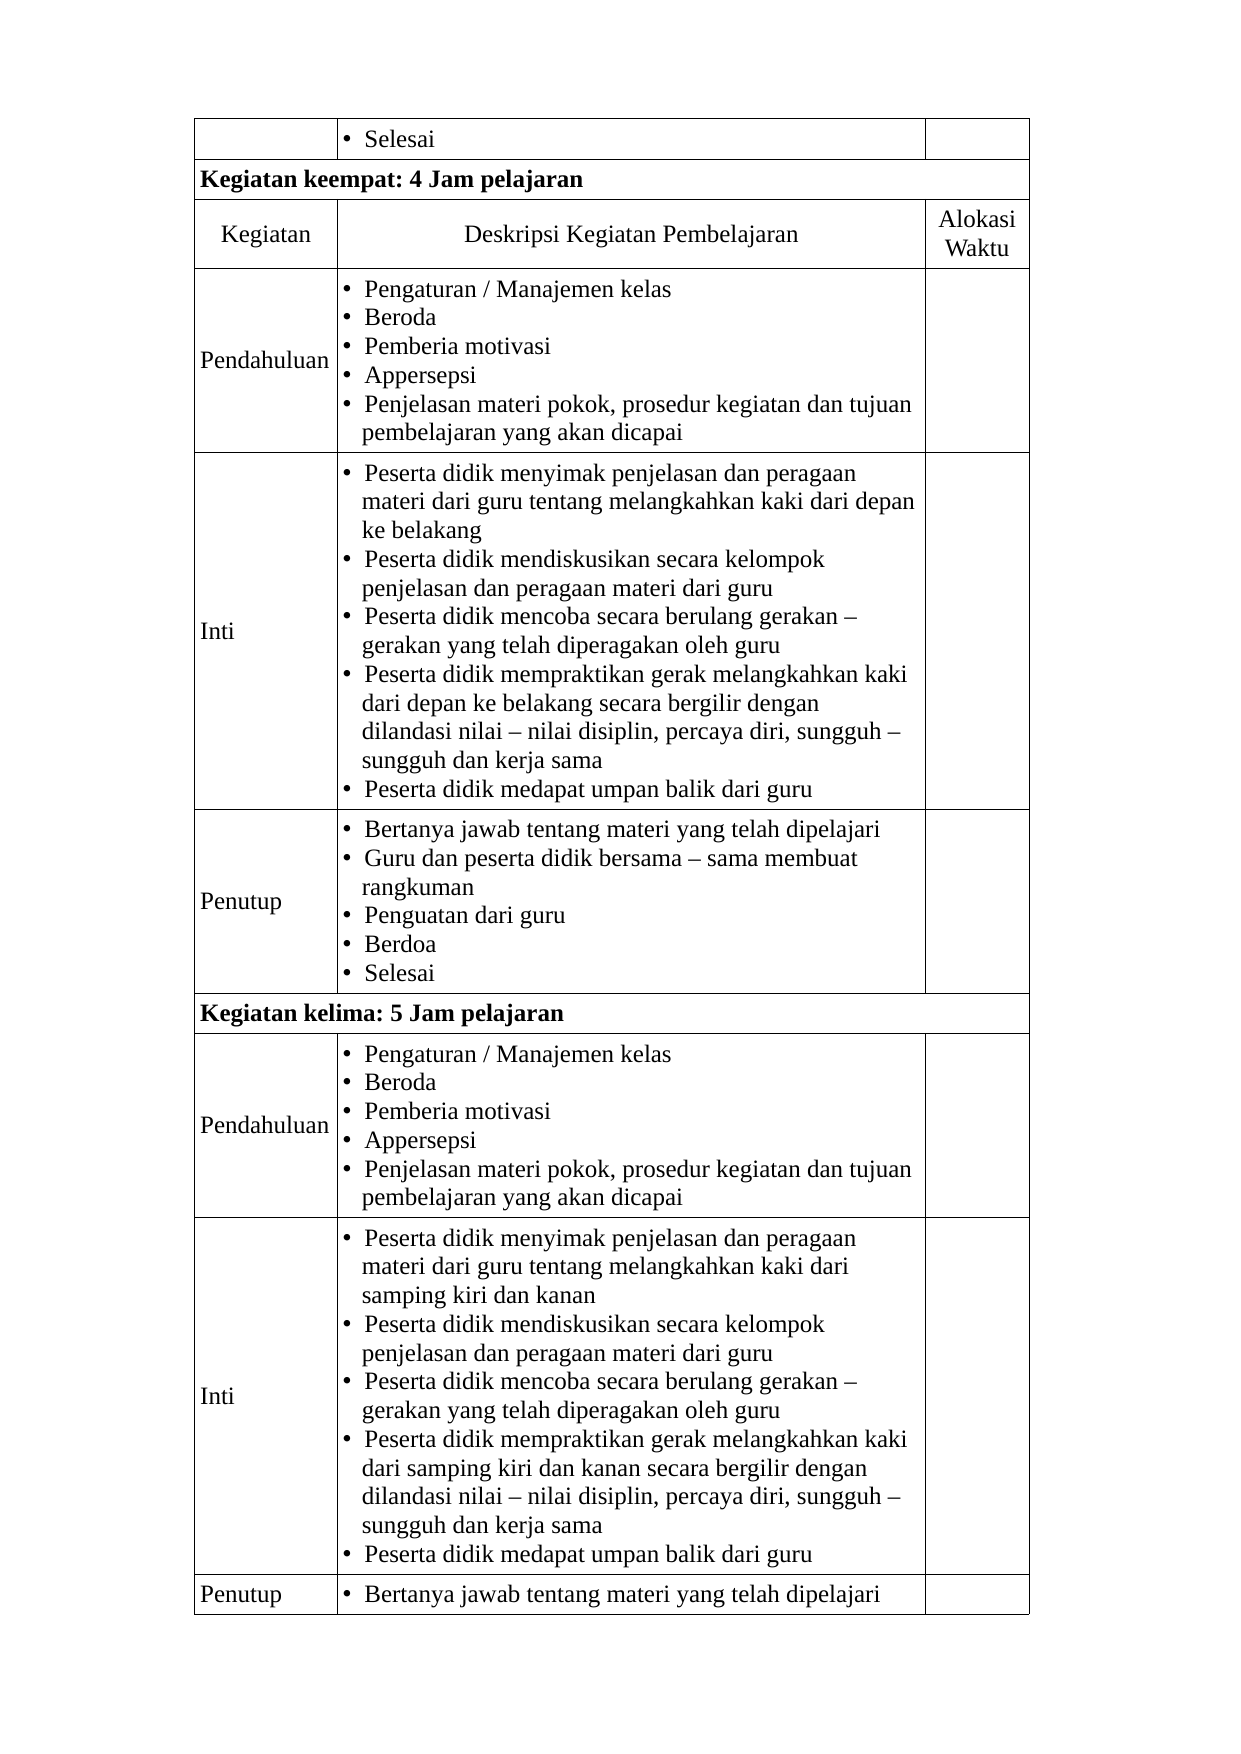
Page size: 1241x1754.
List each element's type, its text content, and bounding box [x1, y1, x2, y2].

table_cell [926, 453, 1029, 808]
table_cell Bertanya jawab tentang materi yang telah dipelajari Guru dan peserta didik bersama – sama membuat rangkuman Penguatan dari guru Berdoa Selesai [338, 810, 925, 992]
table_cell Bertanya jawab tentang materi yang telah dipelajari Guru dan peserta didik bersama – sama membuat rangkuman Penguatan dari guru Berdoa Selesai [338, 119, 925, 158]
table_cell Peserta didik menyimak penjelasan dan peragaan materi dari guru tentang melangkahkan kaki dari samping kiri dan kanan Peserta didik mendiskusikan secara kelompok penjelasan dan peragaan materi dari guru Peserta didik mencoba secara berulang gerakan – gerakan yang telah diperagakan oleh guru Peserta didik mempraktikan gerak melangkahkan kaki dari samping kiri dan kanan secara bergilir dengan dilandasi nilai – nilai disiplin, percaya diri, sungguh – sungguh dan kerja sama Peserta didik medapat umpan balik dari guru [338, 1218, 925, 1573]
table_cell Pendahuluan [195, 269, 337, 452]
table_cell [195, 119, 337, 158]
table_cell Penutup [195, 1575, 337, 1614]
table_cell Inti [195, 1218, 337, 1573]
table_cell [926, 810, 1029, 992]
table_cell Bertanya jawab tentang materi yang telah dipelajari Guru dan peserta didik bersama – sama membuat rangkuman Penguatan dari guru Berdoa Selesai [338, 1575, 925, 1614]
table_cell Peserta didik menyimak penjelasan dan peragaan materi dari guru tentang melangkahkan kaki dari depan ke belakang Peserta didik mendiskusikan secara kelompok penjelasan dan peragaan materi dari guru Peserta didik mencoba secara berulang gerakan – gerakan yang telah diperagakan oleh guru Peserta didik mempraktikan gerak melangkahkan kaki dari depan ke belakang secara bergilir dengan dilandasi nilai – nilai disiplin, percaya diri, sungguh – sungguh dan kerja sama Peserta didik medapat umpan balik dari guru [338, 453, 925, 808]
table_cell [926, 119, 1029, 158]
table_cell Pendahuluan [195, 1034, 337, 1217]
table_cell Deskripsi Kegiatan Pembelajaran [338, 200, 925, 268]
table_cell Pengaturan / Manajemen kelas Beroda Pemberia motivasi Appersepsi Penjelasan materi pokok, prosedur kegiatan dan tujuan pembelajaran yang akan dicapai [338, 1034, 925, 1217]
table_cell [926, 269, 1029, 452]
table_cell Penutup [195, 810, 337, 992]
table_cell Pengaturan / Manajemen kelas Beroda Pemberia motivasi Appersepsi Penjelasan materi pokok, prosedur kegiatan dan tujuan pembelajaran yang akan dicapai [338, 269, 925, 452]
table_cell [926, 1218, 1029, 1573]
table_cell Kegiatan kelima: 5 Jam pelajaran [195, 994, 1029, 1033]
table_cell [926, 1575, 1029, 1614]
table_cell Inti [195, 453, 337, 808]
table_cell Kegiatan keempat: 4 Jam pelajaran [195, 160, 1029, 199]
table_cell Kegiatan [195, 200, 337, 268]
table_cell Alokasi Waktu [926, 200, 1029, 268]
table_cell [926, 1034, 1029, 1217]
